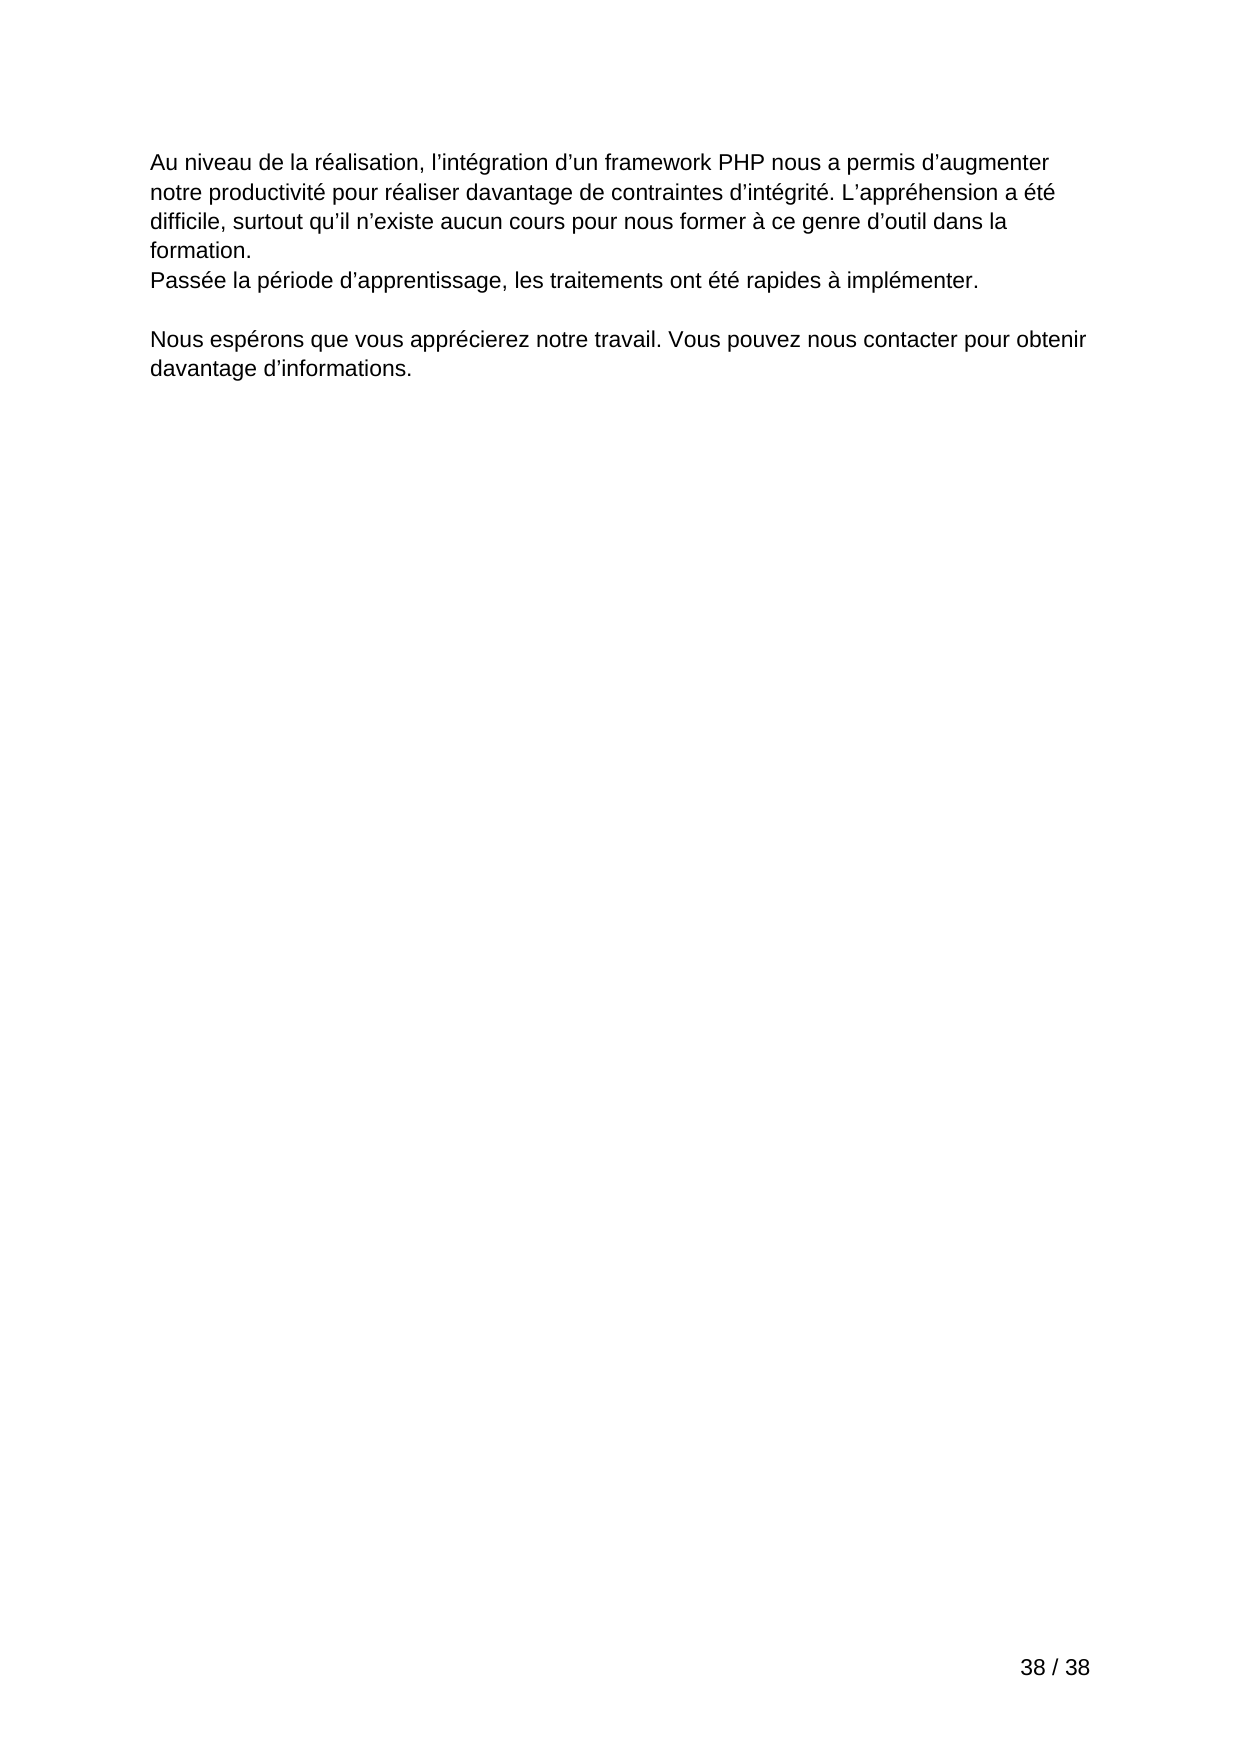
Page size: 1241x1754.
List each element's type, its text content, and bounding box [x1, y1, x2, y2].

text Nous espérons que vous apprécierez notre travail. Vous pouvez nous contacter pour obtenir davantage d’informations. [150, 326, 1090, 381]
text Au niveau de la réalisation, l’intégration d’un framework PHP nous a permis d’augmenter notre productivité pour réaliser davantage de contraintes d’intégrité. L’appréhension a été difficile, surtout qu’il n’existe aucun cours pour nous former à ce genre d’outil dans la formation. [150, 150, 1090, 264]
text Passée la période d’apprentissage, les traitements ont été rapides à implémenter. [150, 267, 1090, 293]
